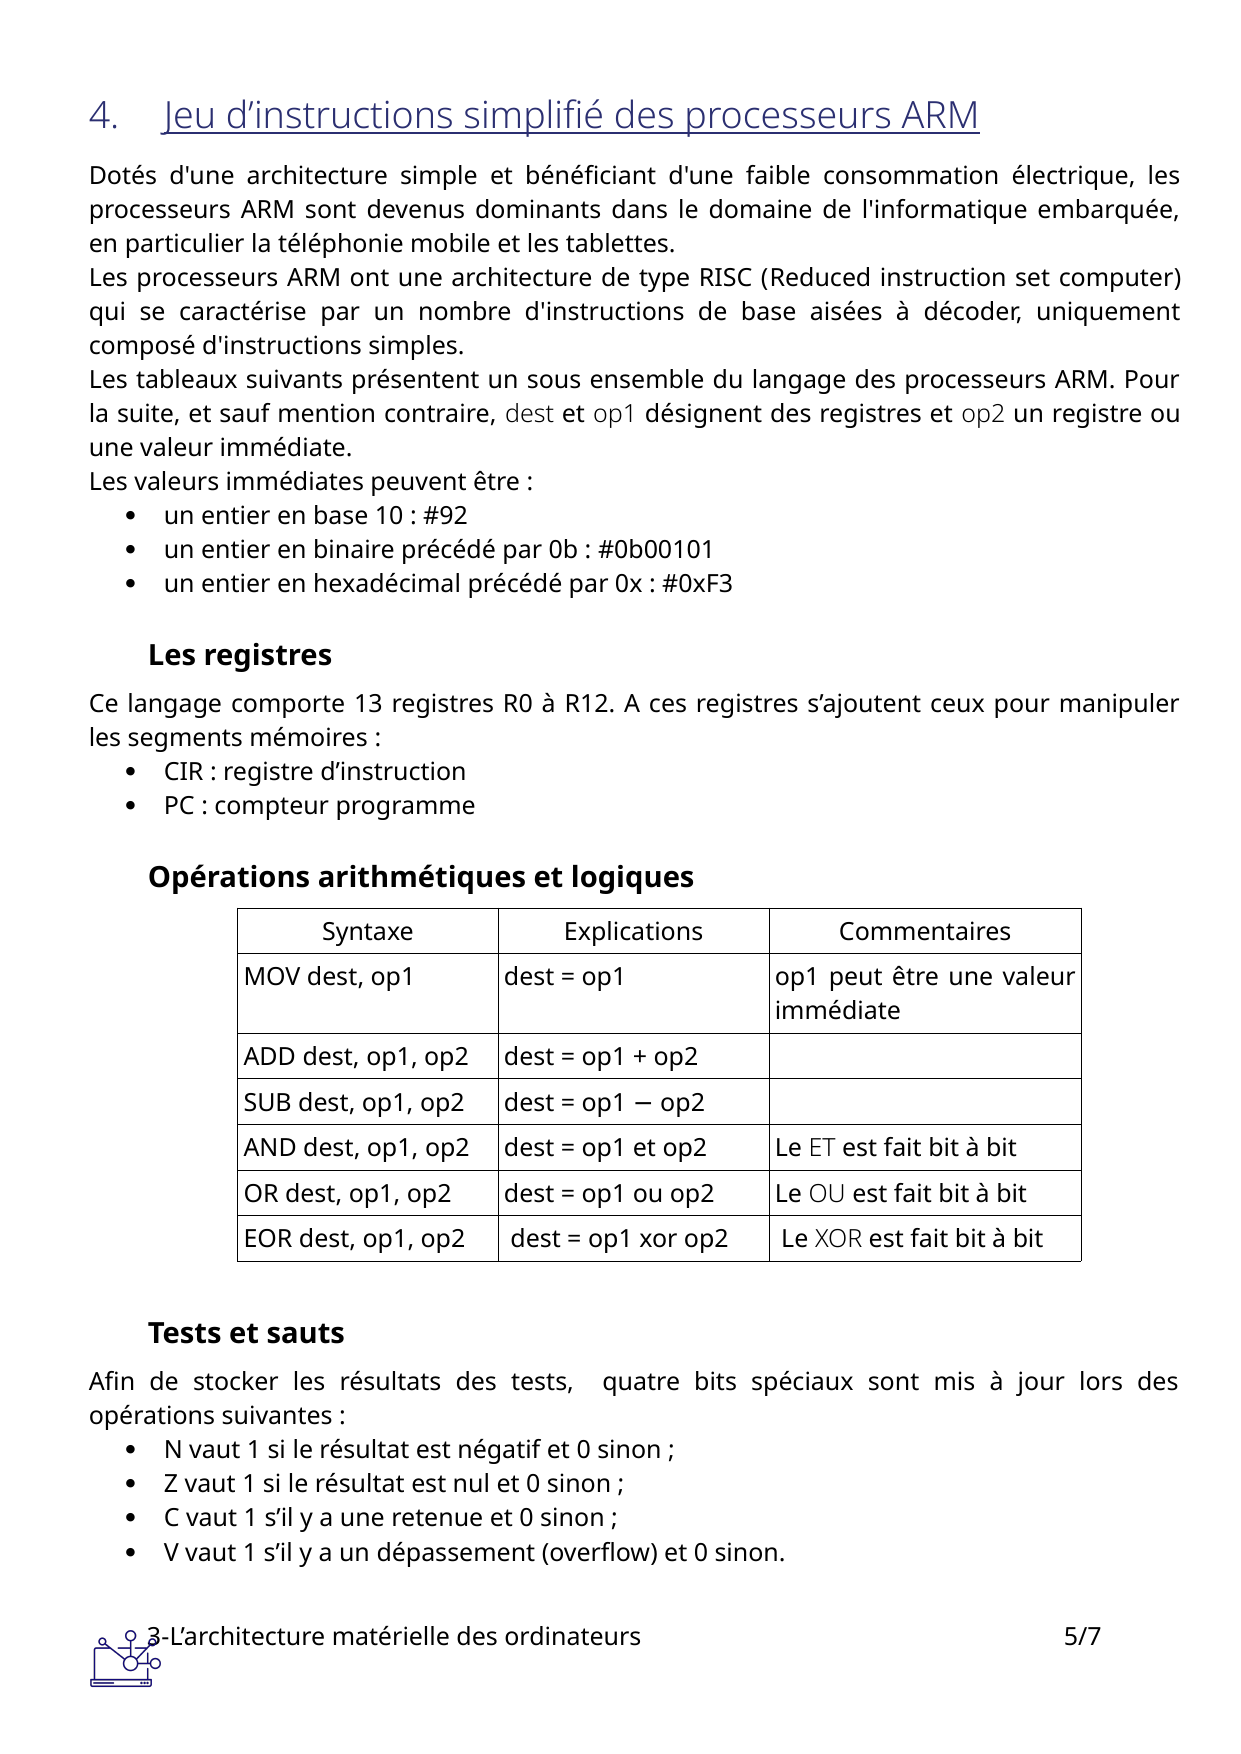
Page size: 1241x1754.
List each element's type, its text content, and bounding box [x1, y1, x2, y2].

list un entier en hexadécimal précédé par 0x : #0xF3 [126, 566, 1181, 600]
table_cell Le OU est fait bit à bit [770, 1171, 1081, 1215]
table_header Commentaires [770, 909, 1081, 953]
text Ce langage comporte 13 registres R0 à R12. A ces registres s’ajoutent ceux pour manipuler les segments mémoires : [88, 686, 1181, 754]
table_cell dest = op1 ou op2 [499, 1171, 769, 1215]
text Les processeurs ARM ont une architecture de type RISC (Reduced instruction set computer) qui se caractérise par un nombre d'instructions de base aisées à décoder, uniquement composé d'instructions simples. [88, 259, 1181, 362]
list C vaut 1 s’il y a une retenue et 0 sinon ; [126, 1500, 1181, 1534]
text Afin de stocker les résultats des tests, quatre bits spéciaux sont mis à jour lors des opérations suivantes : [88, 1364, 1181, 1432]
subtitle Les registres [148, 634, 1181, 674]
table_cell dest = op1 [499, 954, 769, 1033]
list Z vaut 1 si le résultat est nul et 0 sinon ; [126, 1466, 1181, 1500]
subtitle Opérations arithmétiques et logiques [148, 856, 1181, 896]
list N vaut 1 si le résultat est négatif et 0 sinon ; [126, 1432, 1181, 1466]
table_cell OR dest, op1, op2 [238, 1171, 498, 1215]
table_cell EOR dest, op1, op2 [238, 1216, 498, 1261]
subtitle Tests et sauts [148, 1312, 1181, 1352]
table_cell [770, 1034, 1081, 1078]
subtitle Jeu d’instructions simplifié des processeurs ARM [88, 88, 1181, 139]
table_cell ADD dest, op1, op2 [238, 1034, 498, 1078]
table_cell AND dest, op1, op2 [238, 1125, 498, 1169]
picture [87, 1620, 164, 1697]
list un entier en base 10 : #92 [126, 498, 1181, 532]
table_header Syntaxe [238, 909, 498, 953]
table_cell op1 peut être une valeur immédiate [770, 954, 1081, 1033]
table_cell dest = op1 et op2 [499, 1125, 769, 1169]
table_cell dest = op1 + op2 [499, 1034, 769, 1078]
text Les tableaux suivants présentent un sous ensemble du langage des processeurs ARM. Pour la suite, et sauf mention contraire, dest et op1 désignent des registres et op2 un registre ou une valeur immédiate. [88, 362, 1181, 464]
table_cell Le ET est fait bit à bit [770, 1125, 1081, 1169]
text Dotés d'une architecture simple et bénéficiant d'une faible consommation électrique, les processeurs ARM sont devenus dominants dans le domaine de l'informatique embarquée, en particulier la téléphonie mobile et les tablettes. [88, 157, 1181, 259]
list PC : compteur programme [126, 788, 1181, 822]
table_cell dest = op1 − op2 [499, 1079, 769, 1124]
list V vaut 1 s’il y a un dépassement (overflow) et 0 sinon. [126, 1534, 1181, 1568]
table_cell SUB dest, op1, op2 [238, 1079, 498, 1124]
table_cell MOV dest, op1 [238, 954, 498, 1033]
text Les valeurs immédiates peuvent être : [88, 464, 1181, 498]
table_header Explications [499, 909, 769, 953]
table_cell [770, 1079, 1081, 1124]
table_cell dest = op1 xor op2 [499, 1216, 769, 1261]
table_cell Le XOR est fait bit à bit [770, 1216, 1081, 1261]
list CIR : registre d’instruction [126, 754, 1181, 788]
list un entier en binaire précédé par 0b : #0b00101 [126, 532, 1181, 566]
